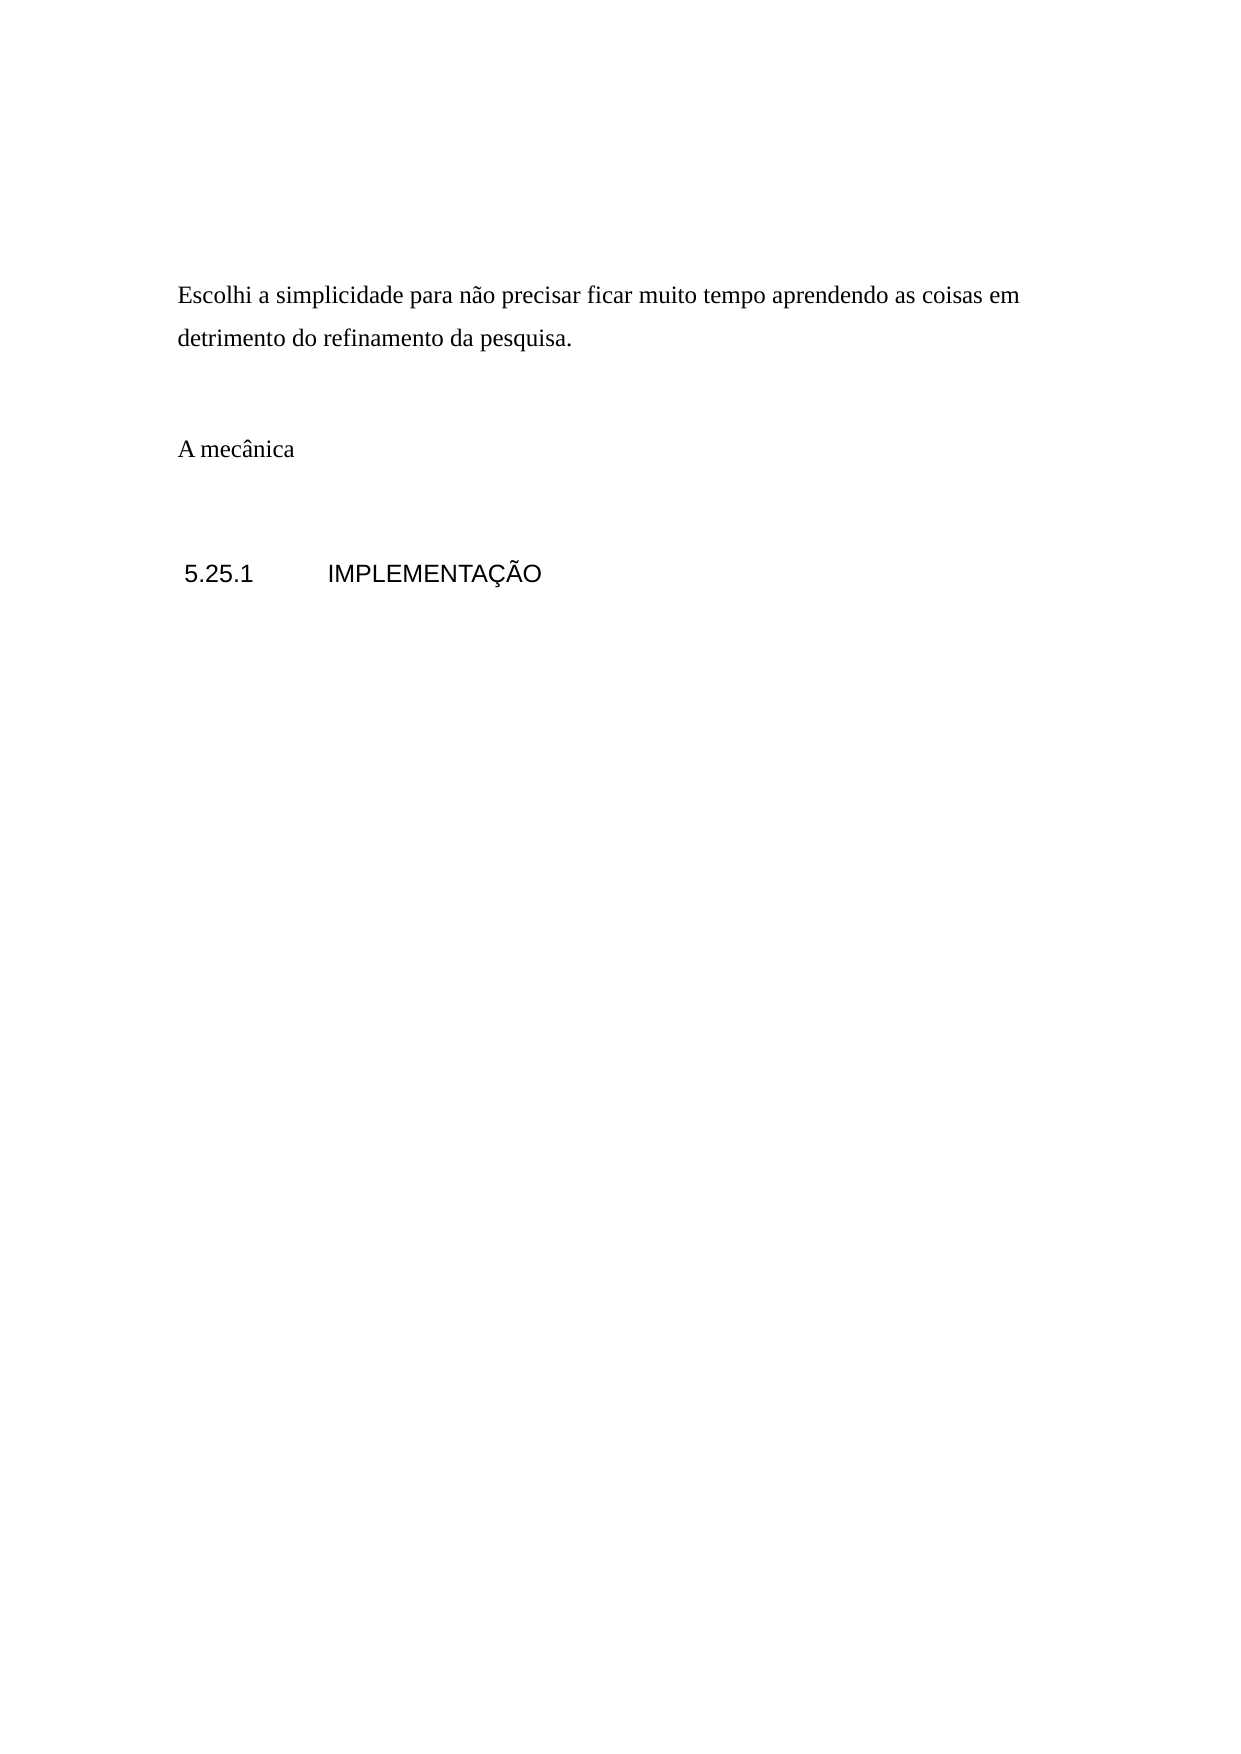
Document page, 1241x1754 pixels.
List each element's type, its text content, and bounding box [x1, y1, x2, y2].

text A mecânica [177, 434, 1122, 463]
text Escolhi a simplicidade para não precisar ficar muito tempo aprendendo as coisas em detrimento do refinamento da pesquisa. [177, 280, 1122, 352]
subtitle IMPLEMENTAÇÃO [177, 559, 1122, 588]
